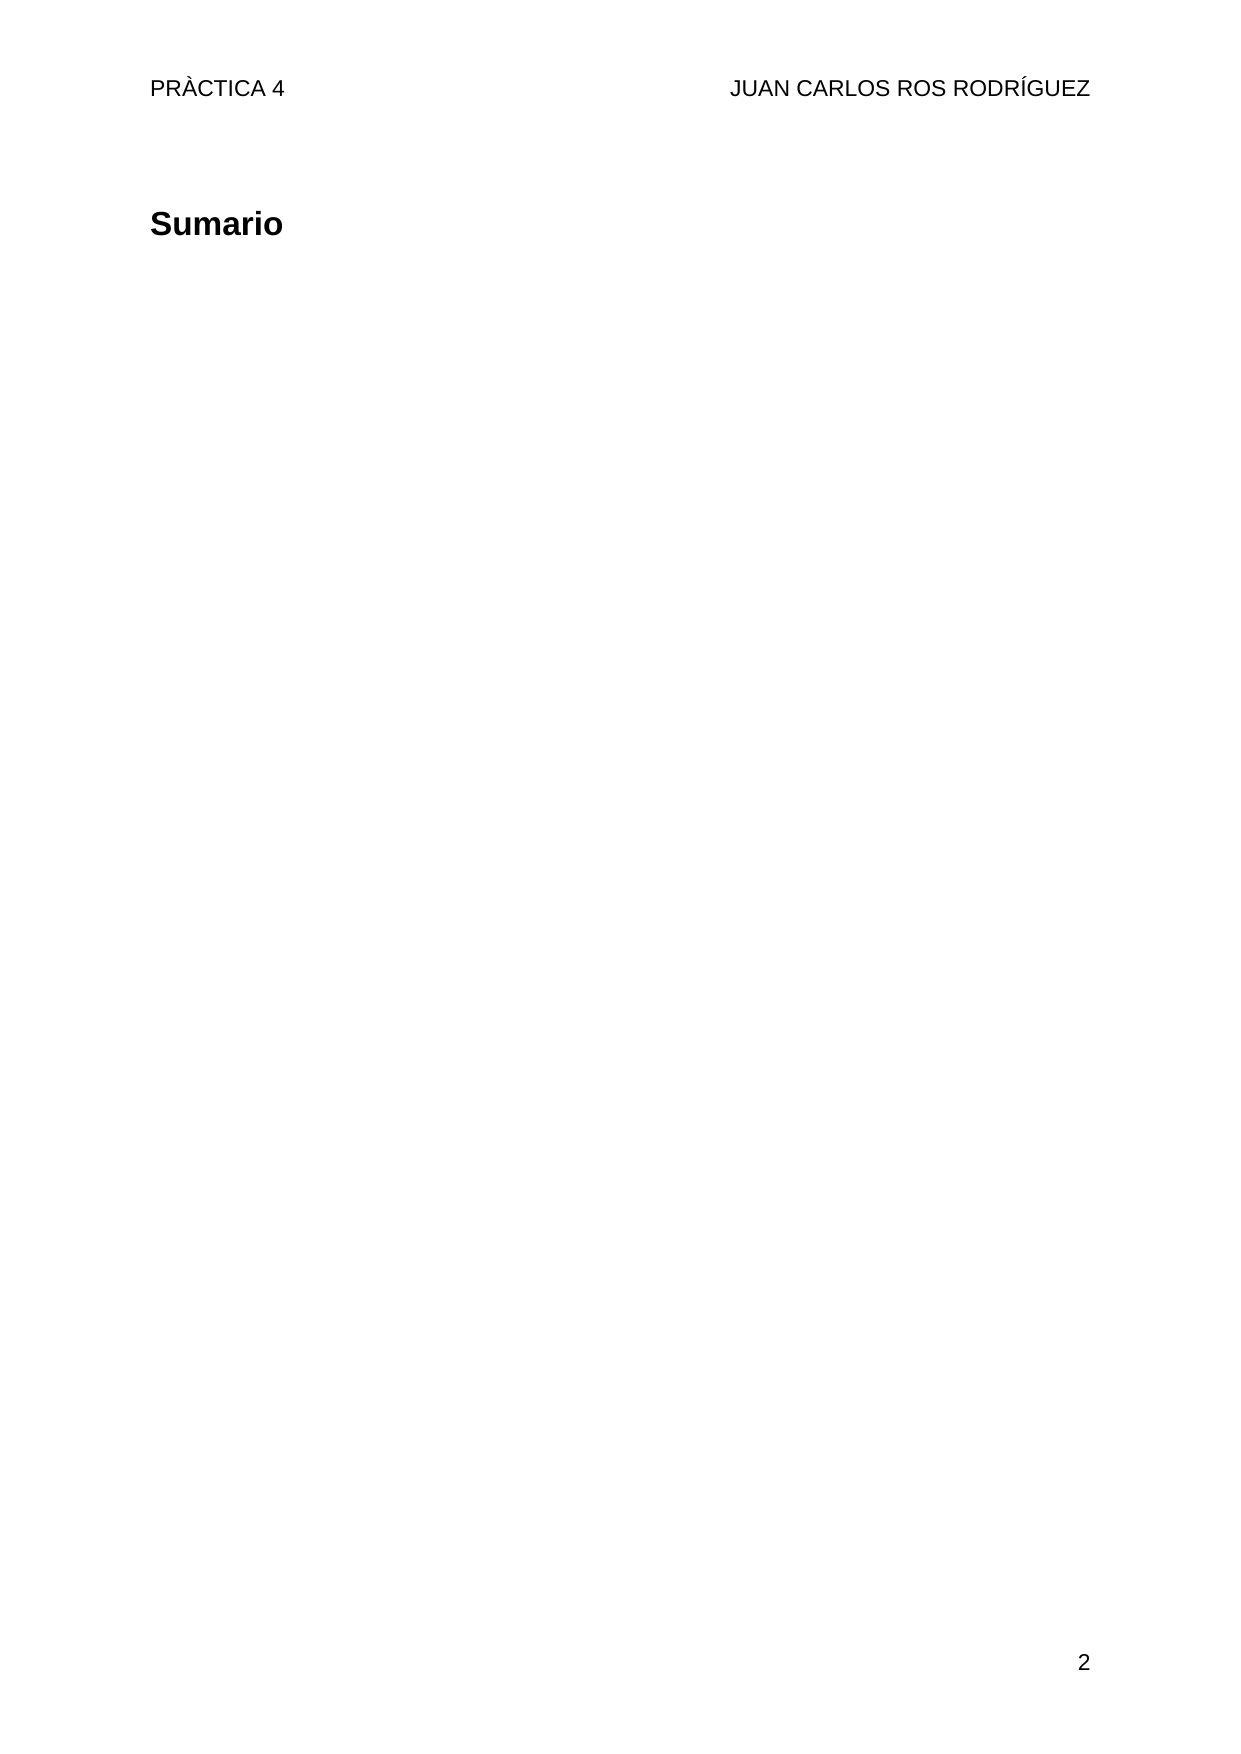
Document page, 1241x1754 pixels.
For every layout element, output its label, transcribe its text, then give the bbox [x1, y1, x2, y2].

subtitle Sumario [150, 204, 1090, 242]
